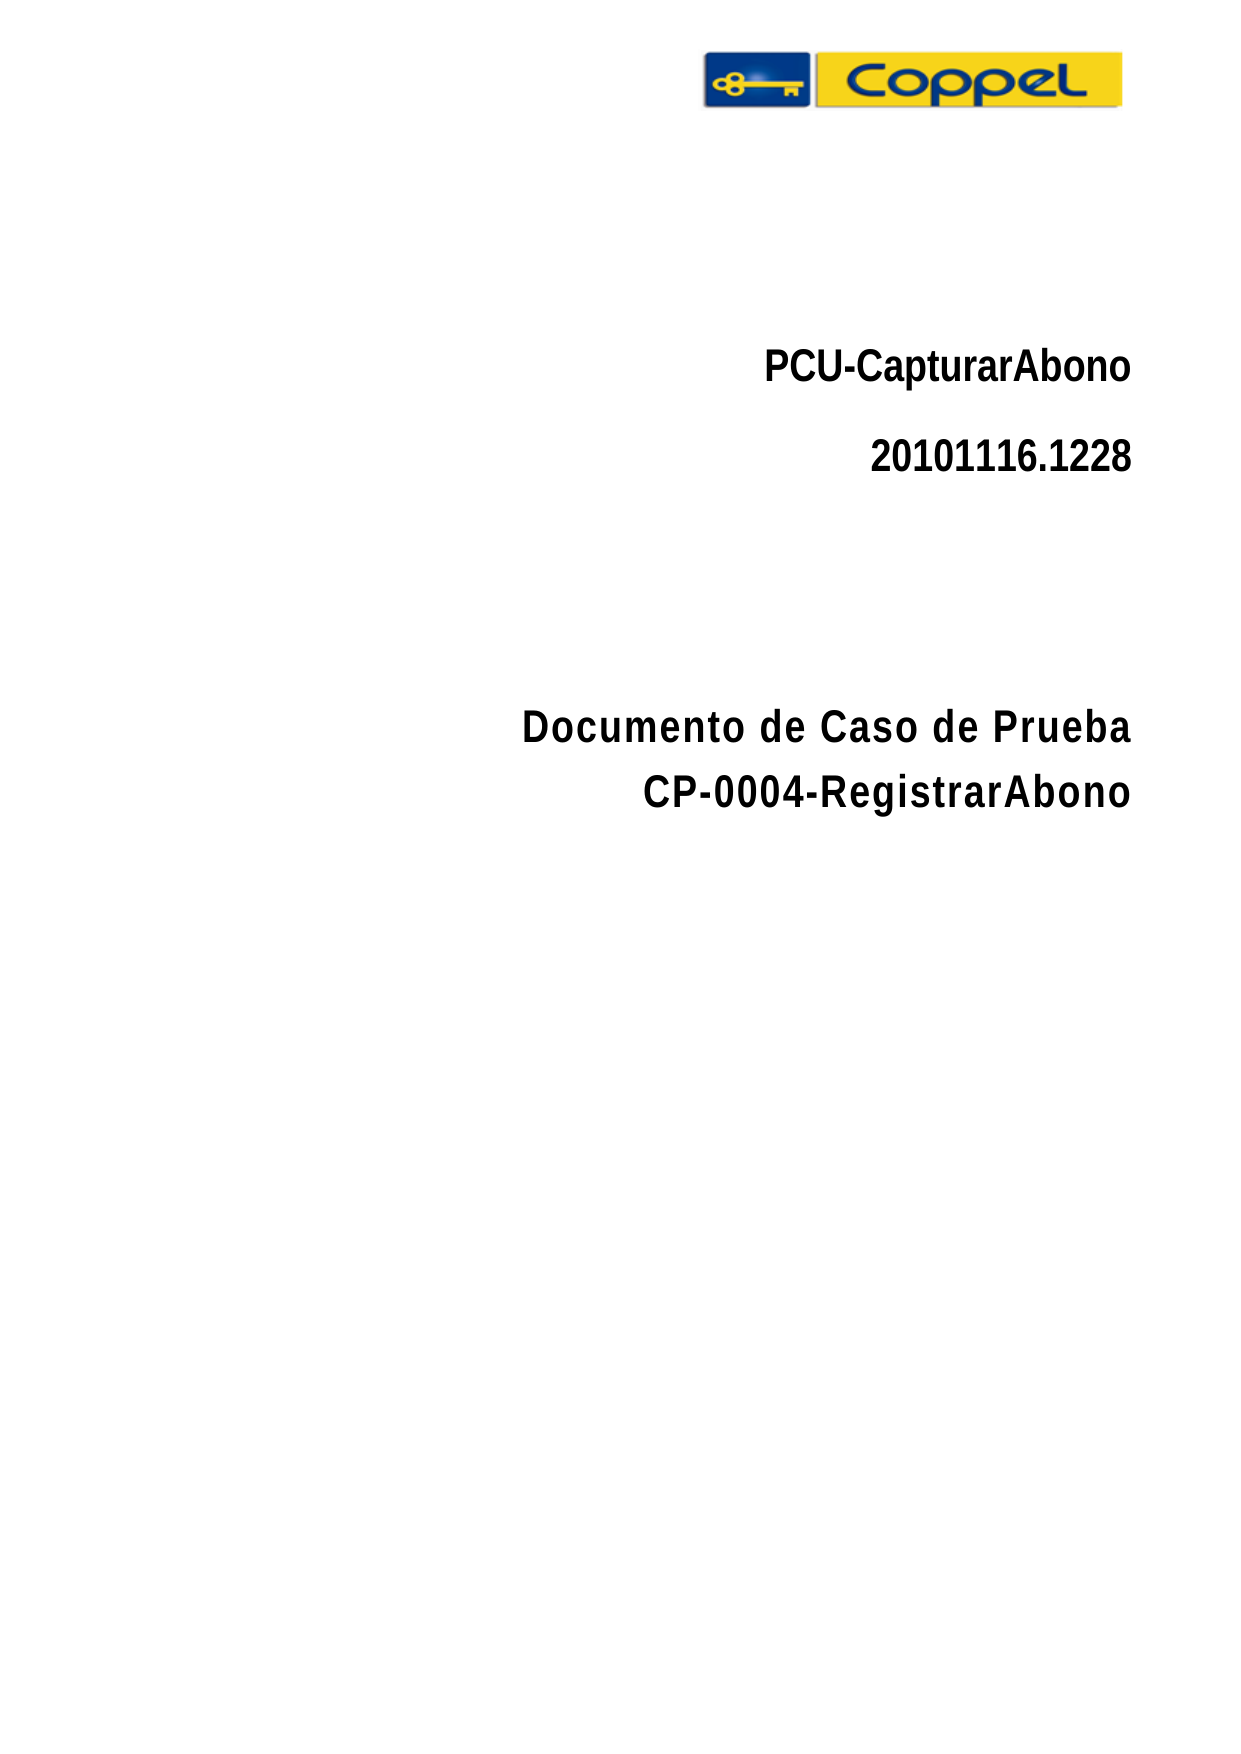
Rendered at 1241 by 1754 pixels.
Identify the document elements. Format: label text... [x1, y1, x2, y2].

subtitle 20101116.1228 [103, 429, 1131, 481]
subtitle Documento de Caso de Prueba [103, 699, 1131, 752]
text CP-0004-RegistrarAbono [103, 764, 1131, 817]
subtitle PCU-CapturarAbono [103, 339, 1131, 391]
